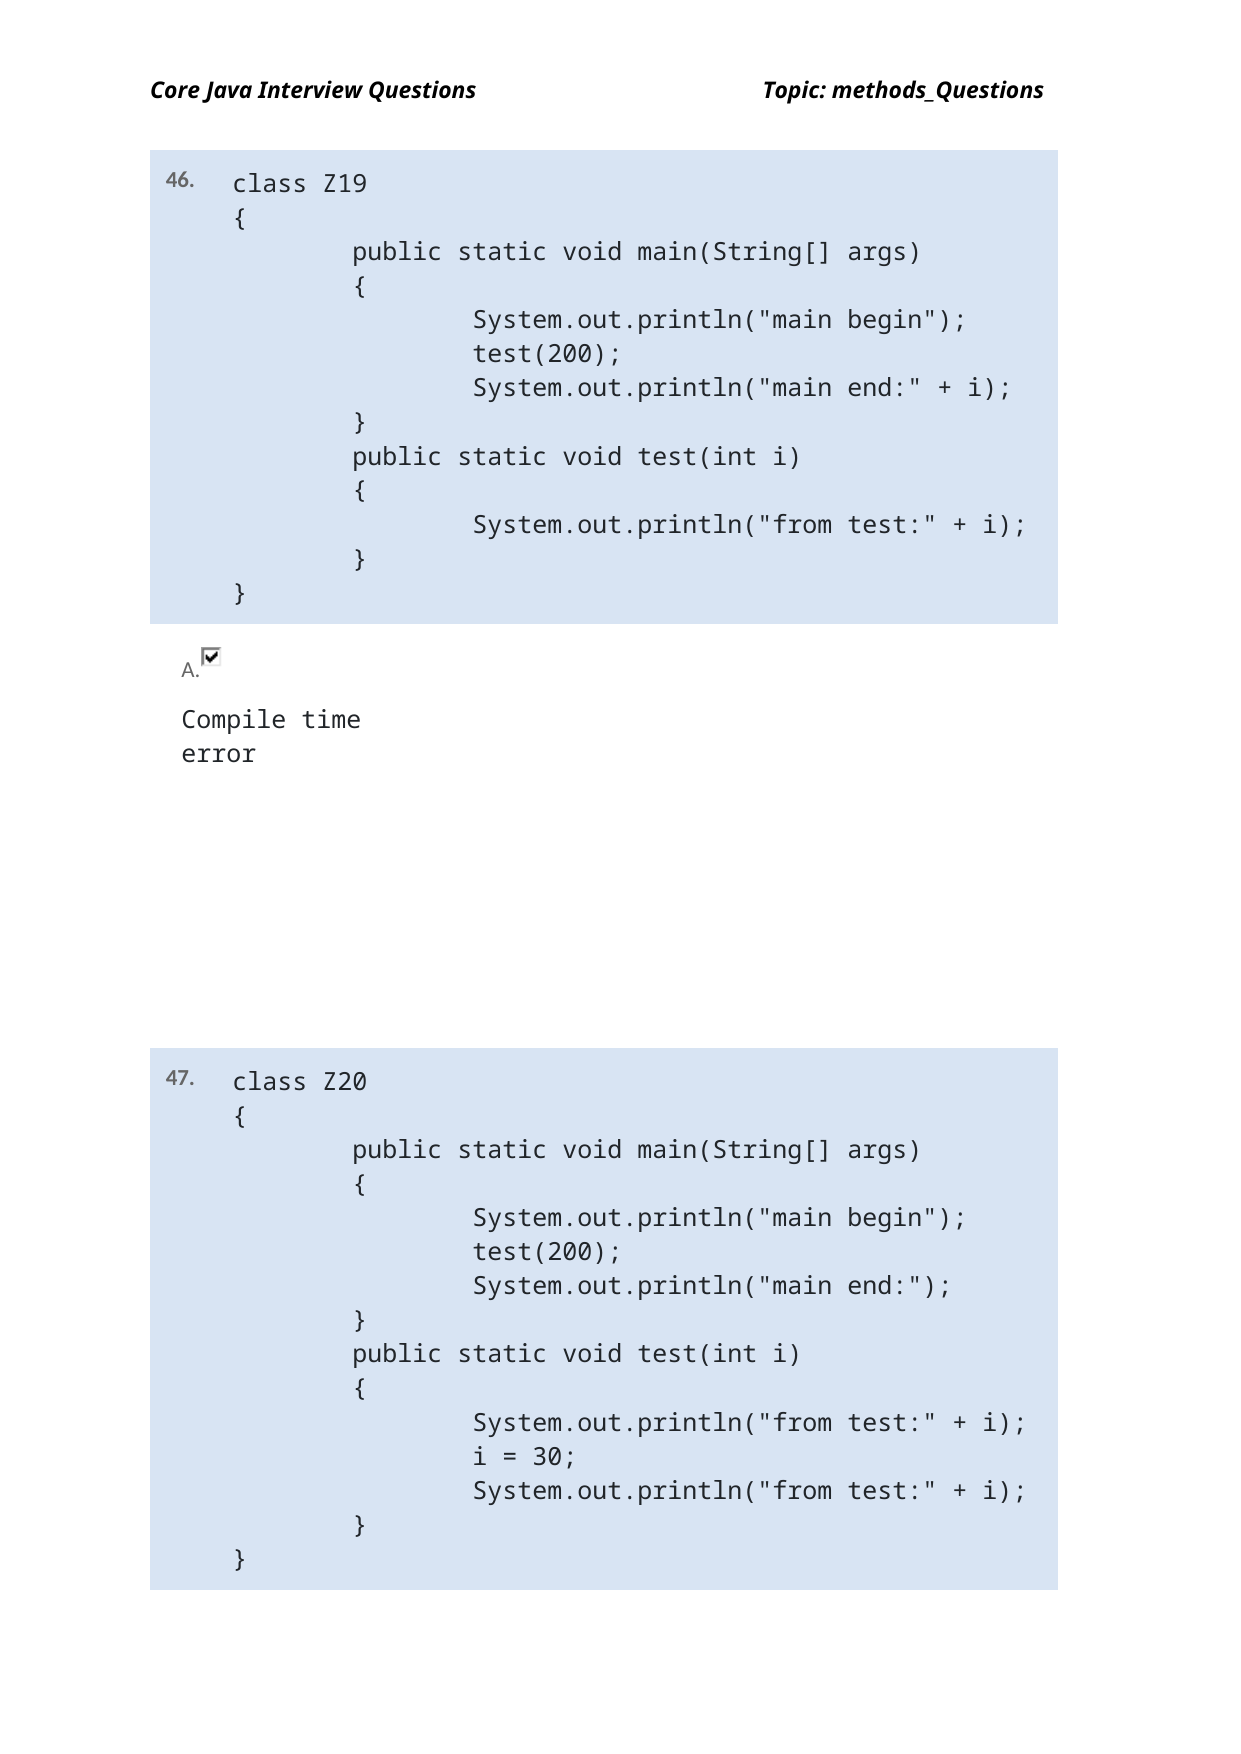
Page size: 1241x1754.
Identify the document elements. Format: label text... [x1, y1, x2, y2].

table_header A. Compile time error [181, 640, 442, 872]
table_header class Z20 { public static void main(String[] args) { System.out.println("main begin"); test(200); System.out.println("main end:"); } public static void test(int i) { System.out.println("from test:" + i); i = 30; System.out.println("from test:" + i); } } [216, 1048, 1058, 1590]
table_cell 46. [150, 150, 216, 624]
table_header 47. [150, 1048, 216, 1590]
table_header [1058, 1048, 1090, 1590]
table_header [181, 872, 387, 930]
table_header [181, 930, 374, 1032]
table_cell [150, 624, 1090, 1048]
table_cell [1058, 150, 1090, 624]
table_cell class Z19 { public static void main(String[] args) { System.out.println("main begin"); test(200); System.out.println("main end:" + i); } public static void test(int i) { System.out.println("from test:" + i); } } [216, 150, 1058, 624]
